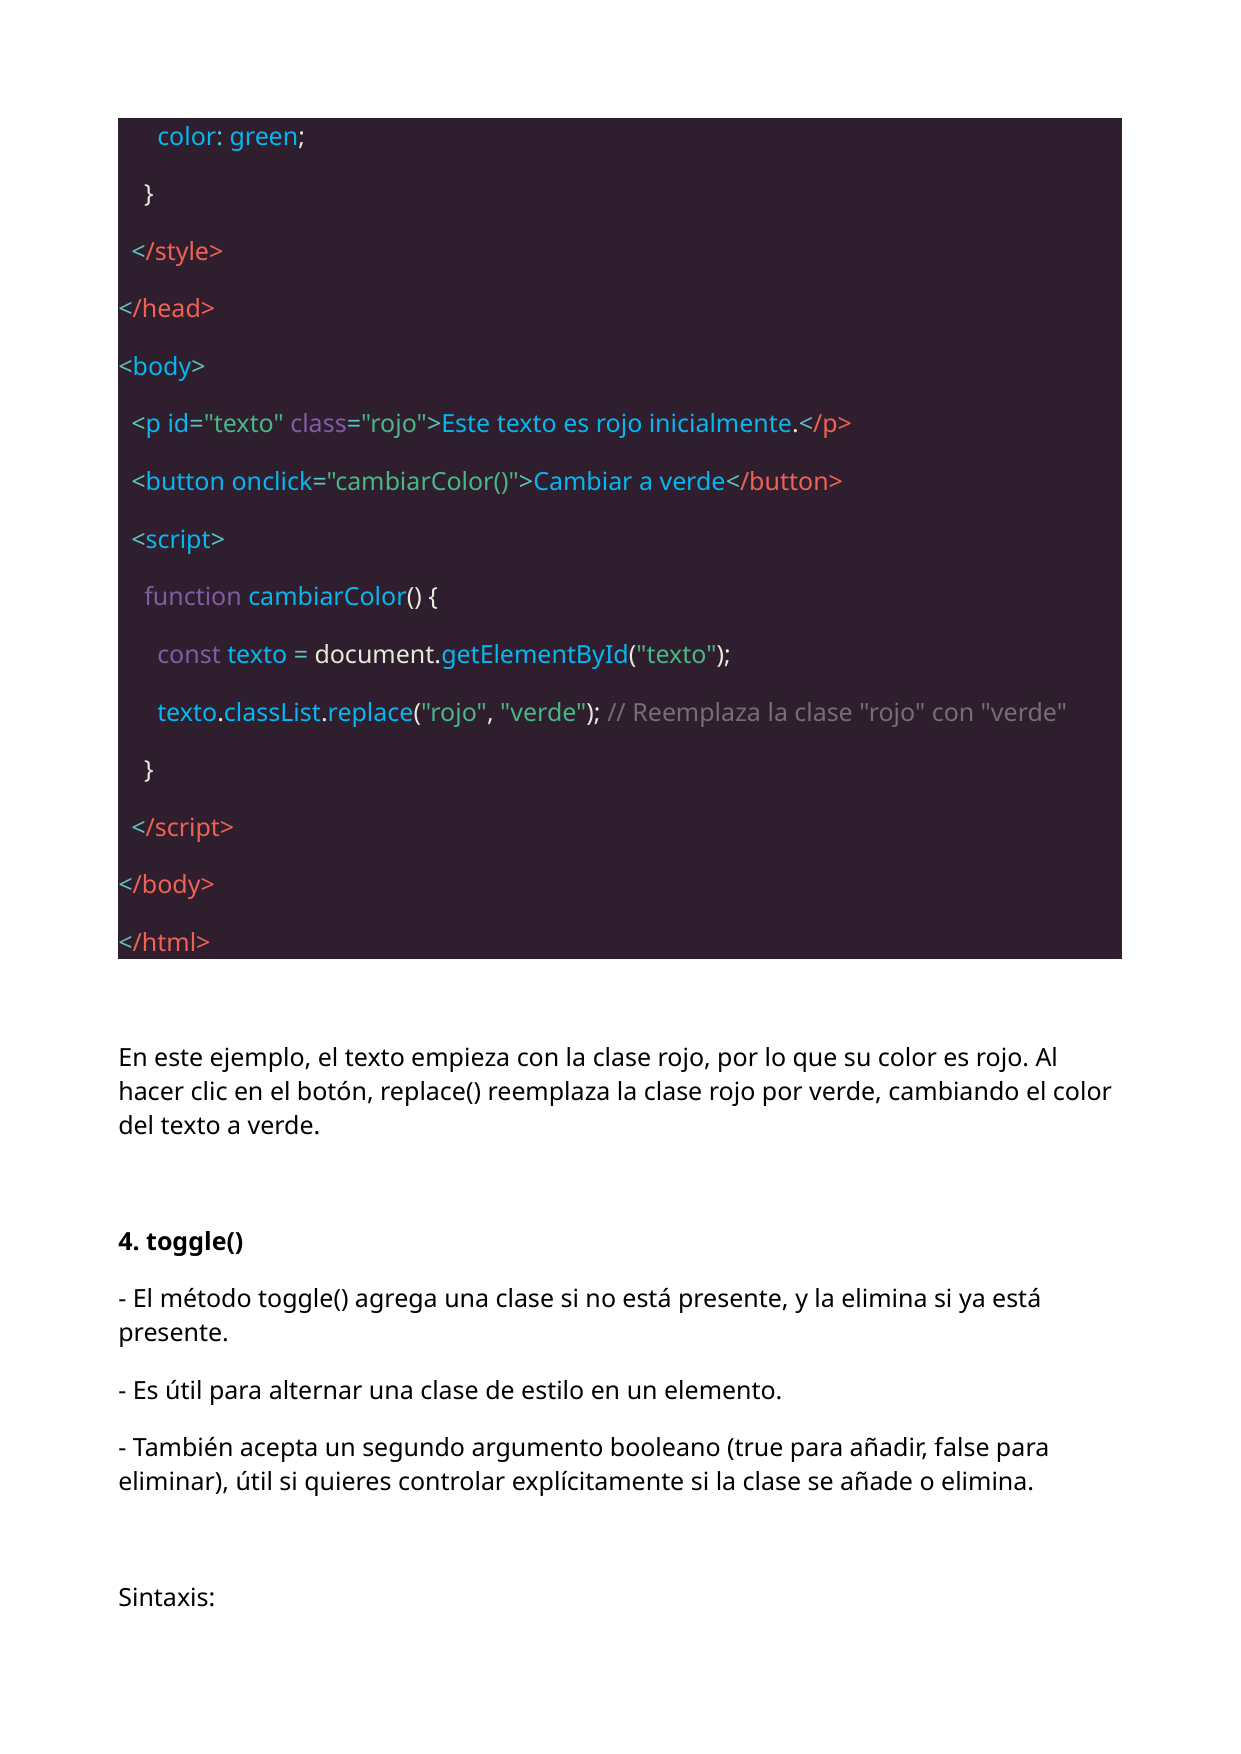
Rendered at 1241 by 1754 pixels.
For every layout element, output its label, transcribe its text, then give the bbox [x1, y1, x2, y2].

text const texto = document.getElementById("texto"); [118, 637, 1122, 671]
text Sintaxis: [118, 1579, 1122, 1613]
text </html> [118, 924, 1122, 959]
text } [118, 752, 1122, 786]
text texto.classList.replace("rojo", "verde"); // Reemplaza la clase "rojo" con "verde" [118, 694, 1122, 728]
text - El método toggle() agrega una clase si no está presente, y la elimina si ya está presente. [118, 1281, 1122, 1349]
text 4. toggle() [118, 1223, 1122, 1257]
text <body> [118, 348, 1122, 383]
text <script> [118, 521, 1122, 555]
text En este ejemplo, el texto empieza con la clase rojo, por lo que su color es rojo. Al hacer clic en el botón, replace() reemplaza la clase rojo por verde, cambiando el color del texto a verde. [118, 1040, 1122, 1142]
text - Es útil para alternar una clase de estilo en un elemento. [118, 1372, 1122, 1406]
text </body> [118, 867, 1122, 901]
text </style> [118, 233, 1122, 267]
text function cambiarColor() { [118, 579, 1122, 613]
text - También acepta un segundo argumento booleano (true para añadir, false para eliminar), útil si quieres controlar explícitamente si la clase se añade o elimina. [118, 1430, 1122, 1498]
text } [118, 176, 1122, 210]
text </head> [118, 291, 1122, 325]
text </script> [118, 809, 1122, 843]
text <button onclick="cambiarColor()">Cambiar a verde</button> [118, 464, 1122, 498]
text color: green; [118, 118, 1122, 152]
text <p id="texto" class="rojo">Este texto es rojo inicialmente.</p> [118, 406, 1122, 440]
